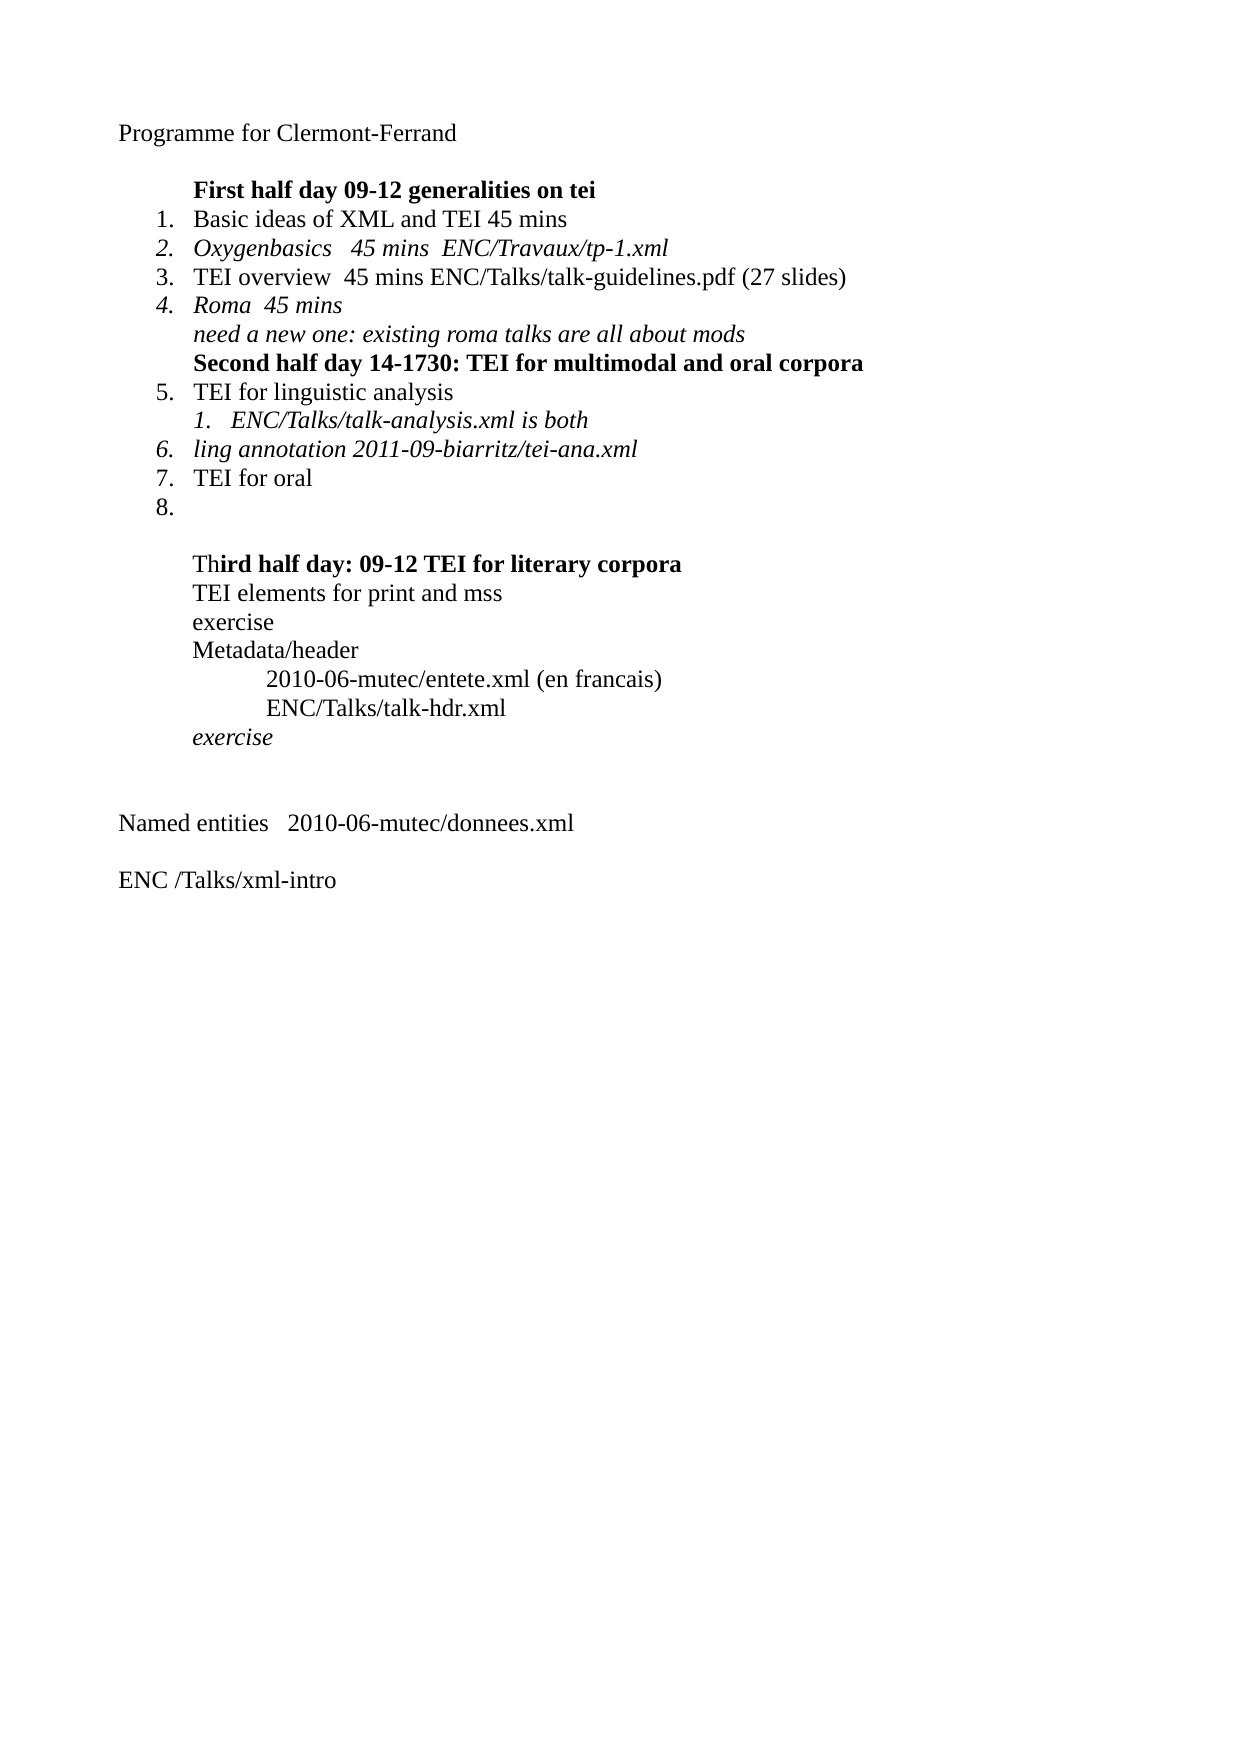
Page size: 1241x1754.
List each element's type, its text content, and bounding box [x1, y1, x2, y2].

list Basic ideas of XML and TEI 45 mins [156, 204, 1122, 233]
text ENC /Talks/xml-intro [118, 866, 1122, 894]
text Metadata/header [118, 636, 1122, 664]
text exercise [118, 607, 1122, 636]
list ENC/Talks/talk-analysis.xml is both [193, 406, 1122, 434]
text Third half day: 09-12 TEI for literary corpora [118, 549, 1122, 578]
list TEI for oral [156, 463, 1122, 492]
text Named entities 2010-06-mutec/donnees.xml [118, 808, 1122, 837]
text 2010-06-mutec/entete.xml (en francais) [118, 664, 1122, 693]
list TEI for linguistic analysis [156, 377, 1122, 406]
list Second half day 14-1730: TEI for multimodal and oral corpora [156, 348, 1122, 377]
list ling annotation 2011-09-biarritz/tei-ana.xml [156, 434, 1122, 463]
text exercise [118, 722, 1122, 751]
list Roma 45 mins [156, 291, 1122, 319]
list Oxygenbasics 45 mins ENC/Travaux/tp-1.xml [156, 233, 1122, 262]
list need a new one: existing roma talks are all about mods [156, 319, 1122, 348]
list First half day 09-12 generalities on tei [156, 176, 1122, 204]
list TEI overview 45 mins ENC/Talks/talk-guidelines.pdf (27 slides) [156, 262, 1122, 291]
text TEI elements for print and mss [118, 578, 1122, 607]
text Programme for Clermont-Ferrand [118, 118, 1122, 147]
text ENC/Talks/talk-hdr.xml [118, 693, 1122, 722]
